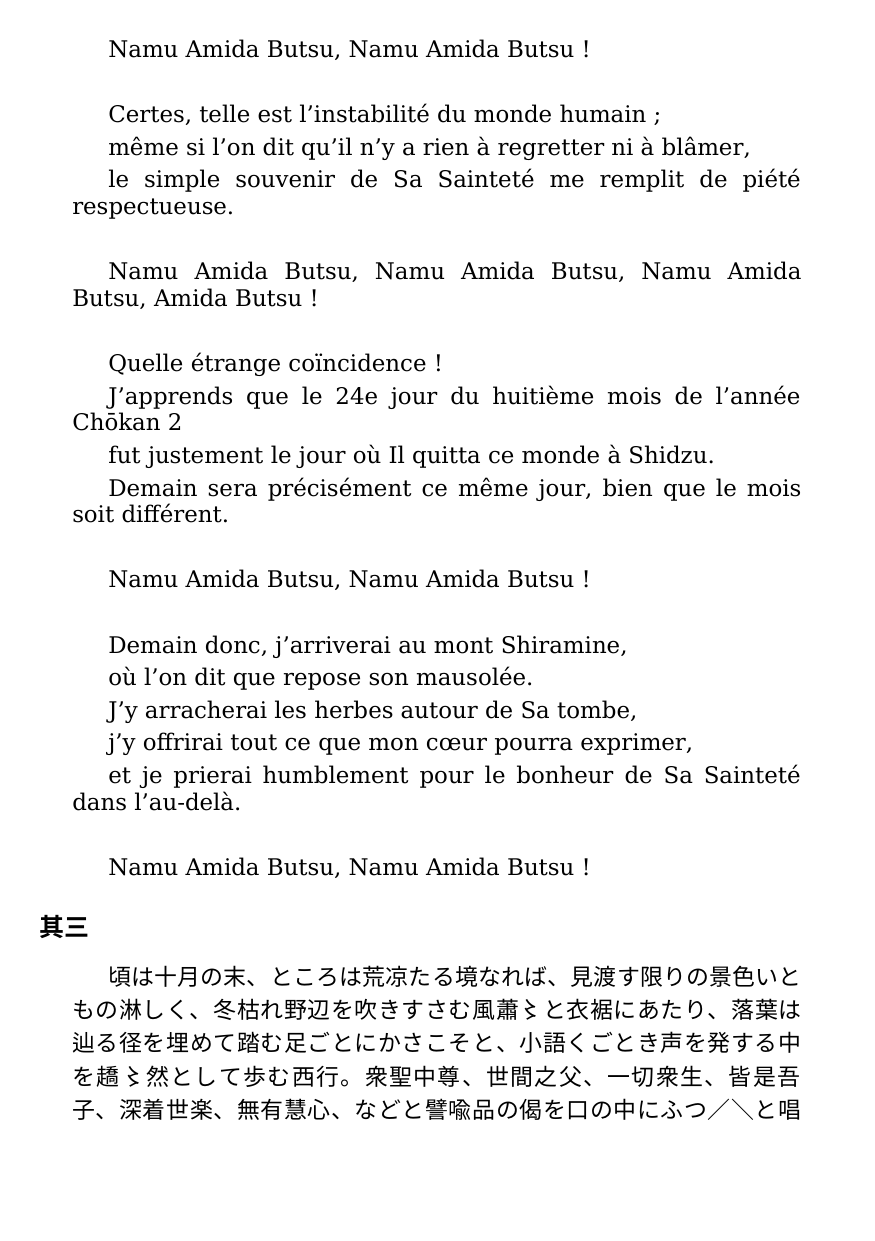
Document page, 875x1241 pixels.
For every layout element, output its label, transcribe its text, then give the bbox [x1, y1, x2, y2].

text J’apprends que le 24e jour du huitième mois de l’année Chōkan 2 [72, 383, 802, 436]
text J’y arracherai les herbes autour de Sa tombe, [72, 697, 802, 724]
text Certes, telle est l’instabilité du monde humain ; [72, 101, 802, 128]
text le simple souvenir de Sa Sainteté me remplit de piété respectueuse. [72, 166, 802, 220]
text fut justement le jour où Il quitta ce monde à Shidzu. [72, 442, 802, 469]
text Quelle étrange coïncidence ! [72, 350, 802, 377]
text même si l’on dit qu’il n’y a rien à regretter ni à blâmer, [72, 134, 802, 161]
text Namu Amida Butsu, Namu Amida Butsu ! [72, 567, 802, 593]
text Namu Amida Butsu, Namu Amida Butsu ! [72, 36, 802, 63]
text où l’on dit que repose son mausolée. [72, 664, 802, 691]
text Demain sera précisément ce même jour, bien que le mois soit différent. [72, 475, 802, 528]
text Namu Amida Butsu, Namu Amida Butsu, Namu Amida Butsu, Amida Butsu ! [72, 258, 802, 312]
subtitle 其三 [36, 904, 838, 947]
text j’y offrirai tout ce que mon cœur pourra exprimer, [72, 729, 802, 756]
text Demain donc, j’arriverai au mont Shiramine, [72, 632, 802, 658]
text 頃は十月の末、ところは荒凉たる境なれば、見渡す限りの景色いともの淋しく、冬枯れ野辺を吹きすさむ風蕭〻と衣裾にあたり、落葉は辿る径を埋めて踏む足ごとにかさこそと、小語くごとき声を発する中を趫﻿〻然として歩む西行。衆聖中尊、世間之父、一切衆生、皆是吾子、深着世楽、無有慧心、などと譬喩品の偈を口の中にふつ／＼と唱 [72, 958, 802, 1126]
text Namu Amida Butsu, Namu Amida Butsu ! [72, 854, 802, 881]
text et je prierai humblement pour le bonheur de Sa Sainteté dans l’au-delà. [72, 762, 802, 816]
